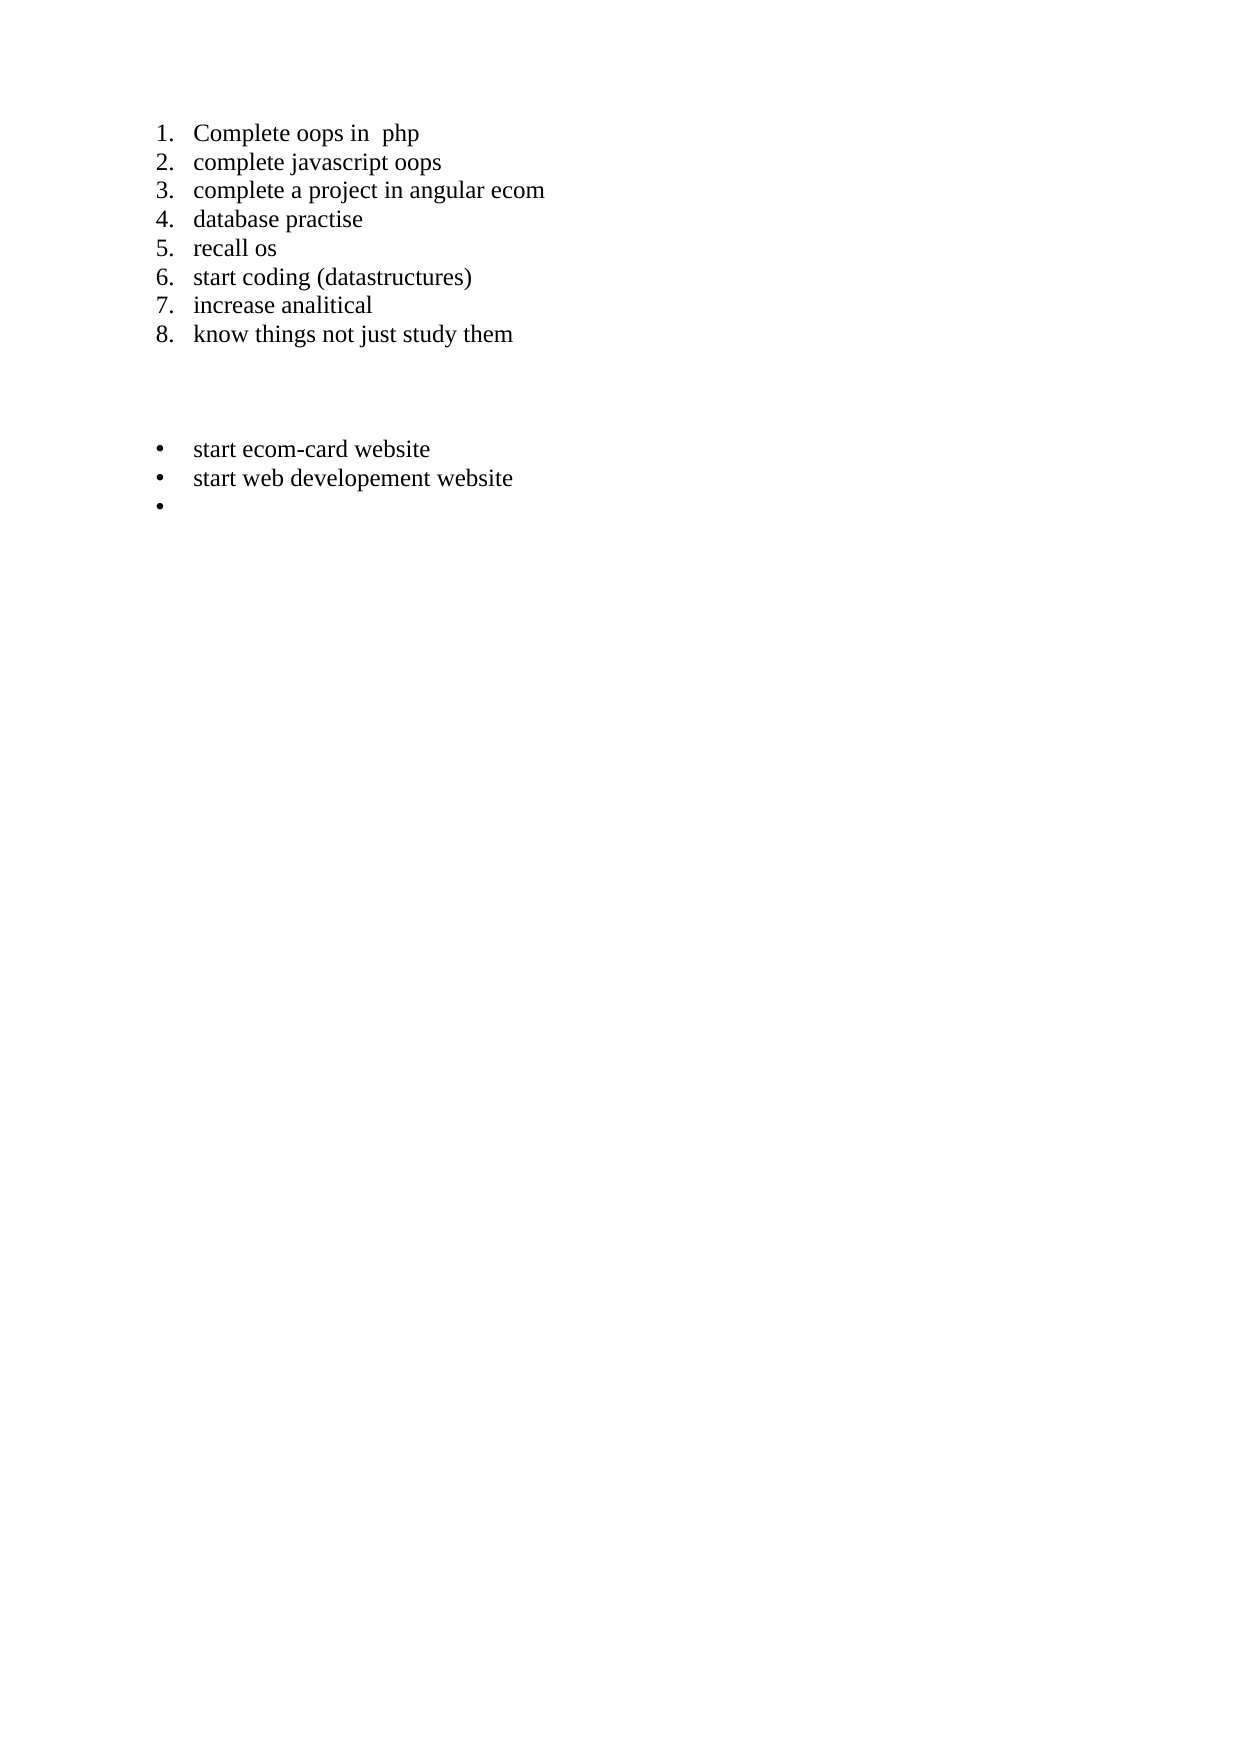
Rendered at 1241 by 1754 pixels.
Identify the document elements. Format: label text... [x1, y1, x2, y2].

list database practise [156, 204, 1122, 233]
list complete a project in angular ecom [156, 176, 1122, 204]
list recall os [156, 233, 1122, 262]
list start web developement website [156, 463, 1122, 492]
list Complete oops in php [156, 118, 1122, 147]
list know things not just study them [156, 319, 1122, 348]
list complete javascript oops [156, 147, 1122, 176]
list increase analitical [156, 291, 1122, 319]
list start ecom-card website [156, 434, 1122, 463]
list start coding (datastructures) [156, 262, 1122, 291]
